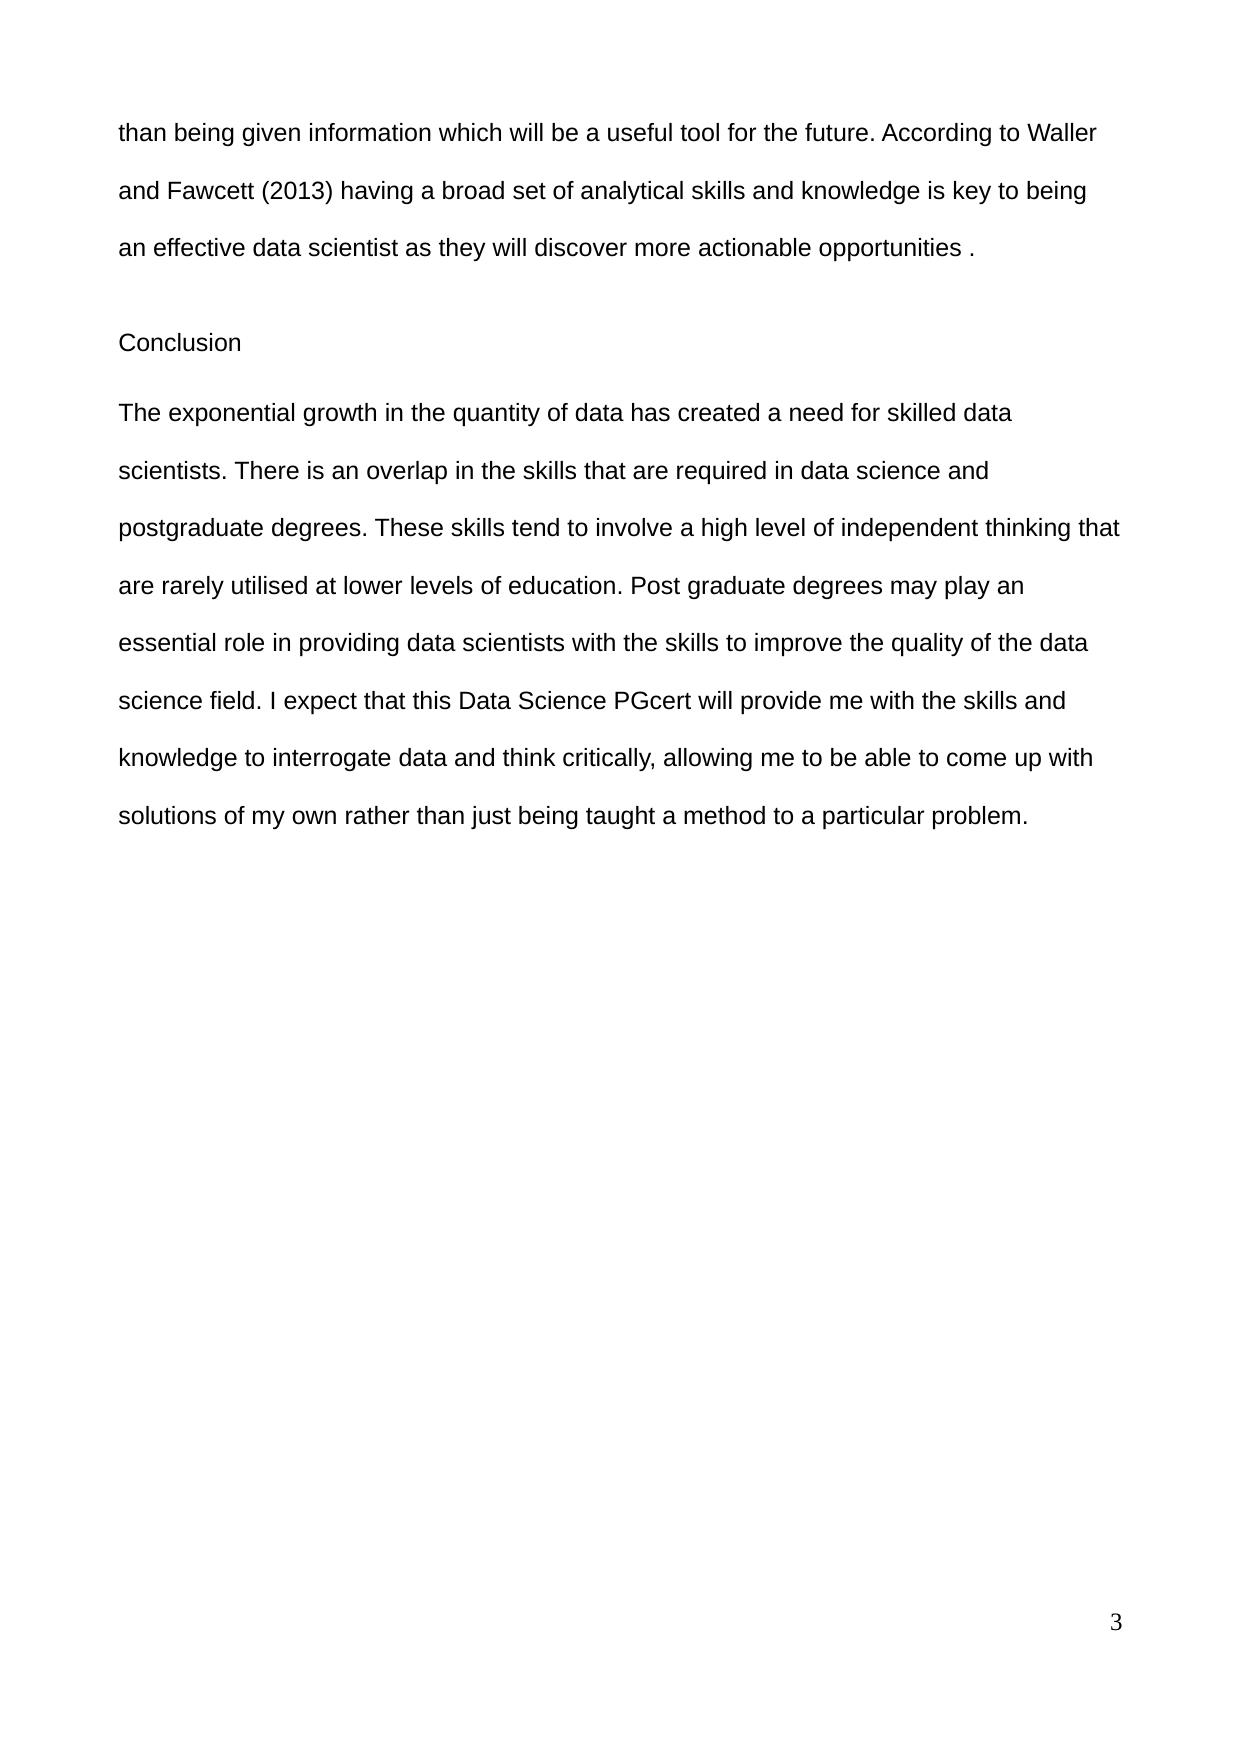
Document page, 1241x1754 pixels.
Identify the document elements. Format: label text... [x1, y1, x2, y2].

subtitle Conclusion [118, 328, 1122, 357]
text than being given information which will be a useful tool for the future. According to Waller and Fawcett (2013) having a broad set of analytical skills and knowledge is key to being an effective data scientist as they will discover more actionable opportunities . [118, 118, 1122, 262]
text The exponential growth in the quantity of data has created a need for skilled data scientists. There is an overlap in the skills that are required in data science and postgraduate degrees. These skills tend to involve a high level of independent thinking that are rarely utilised at lower levels of education. Post graduate degrees may play an essential role in providing data scientists with the skills to improve the quality of the data science field. I expect that this Data Science PGcert will provide me with the skills and knowledge to interrogate data and think critically, allowing me to be able to come up with solutions of my own rather than just being taught a method to a particular problem. [118, 398, 1122, 829]
